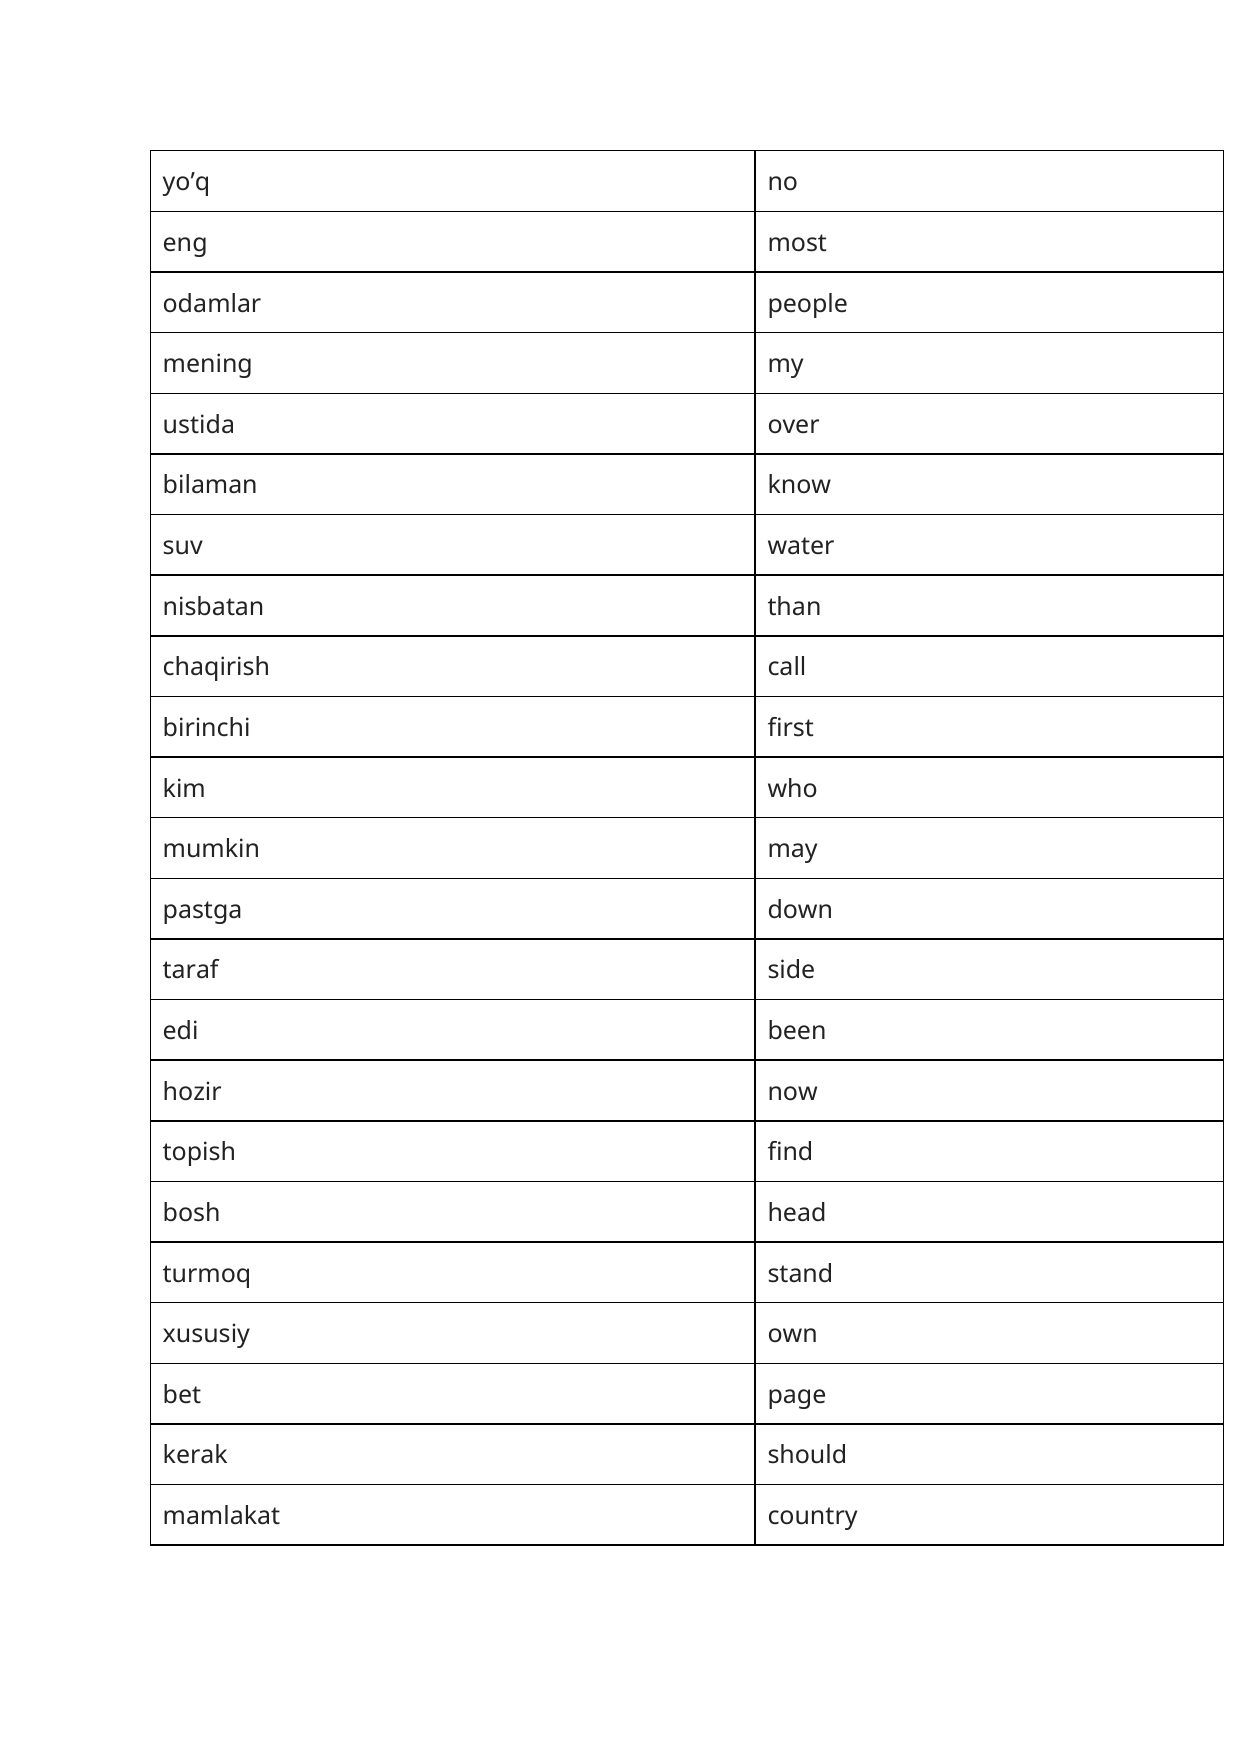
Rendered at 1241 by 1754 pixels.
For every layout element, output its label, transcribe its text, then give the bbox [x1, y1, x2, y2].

table_cell mening [151, 333, 754, 392]
table_cell suv [151, 515, 754, 574]
table_cell know [756, 455, 1223, 514]
table_cell now [756, 1061, 1223, 1120]
table_cell my [756, 333, 1223, 392]
table_cell page [756, 1364, 1223, 1423]
table_cell stand [756, 1243, 1223, 1302]
table_cell chaqirish [151, 637, 754, 696]
table_cell side [756, 940, 1223, 999]
table_cell find [756, 1122, 1223, 1181]
table_cell hozir [151, 1061, 754, 1120]
table_cell water [756, 515, 1223, 574]
table_cell nisbatan [151, 576, 754, 635]
table_cell mamlakat [151, 1485, 754, 1544]
table_cell people [756, 273, 1223, 332]
table_cell bet [151, 1364, 754, 1423]
table_cell kim [151, 758, 754, 817]
table_cell should [756, 1425, 1223, 1484]
table_cell topish [151, 1122, 754, 1181]
table_cell edi [151, 1000, 754, 1059]
table_cell who [756, 758, 1223, 817]
table_cell birinchi [151, 697, 754, 756]
table_cell may [756, 818, 1223, 877]
table_cell ustida [151, 394, 754, 453]
table_cell mumkin [151, 818, 754, 877]
table_cell eng [151, 212, 754, 271]
table_cell over [756, 394, 1223, 453]
table_cell odamlar [151, 273, 754, 332]
table_cell taraf [151, 940, 754, 999]
table_cell bosh [151, 1182, 754, 1241]
table_cell no [756, 151, 1223, 211]
table_cell kerak [151, 1425, 754, 1484]
table_cell first [756, 697, 1223, 756]
table_cell country [756, 1485, 1223, 1544]
table_cell turmoq [151, 1243, 754, 1302]
table_cell been [756, 1000, 1223, 1059]
table_cell head [756, 1182, 1223, 1241]
table_cell xususiy [151, 1303, 754, 1362]
table_cell call [756, 637, 1223, 696]
table_cell bilaman [151, 455, 754, 514]
table_cell pastga [151, 879, 754, 938]
table_cell yo’q [151, 151, 754, 211]
table_cell down [756, 879, 1223, 938]
table_cell most [756, 212, 1223, 271]
table_cell own [756, 1303, 1223, 1362]
table_cell than [756, 576, 1223, 635]
